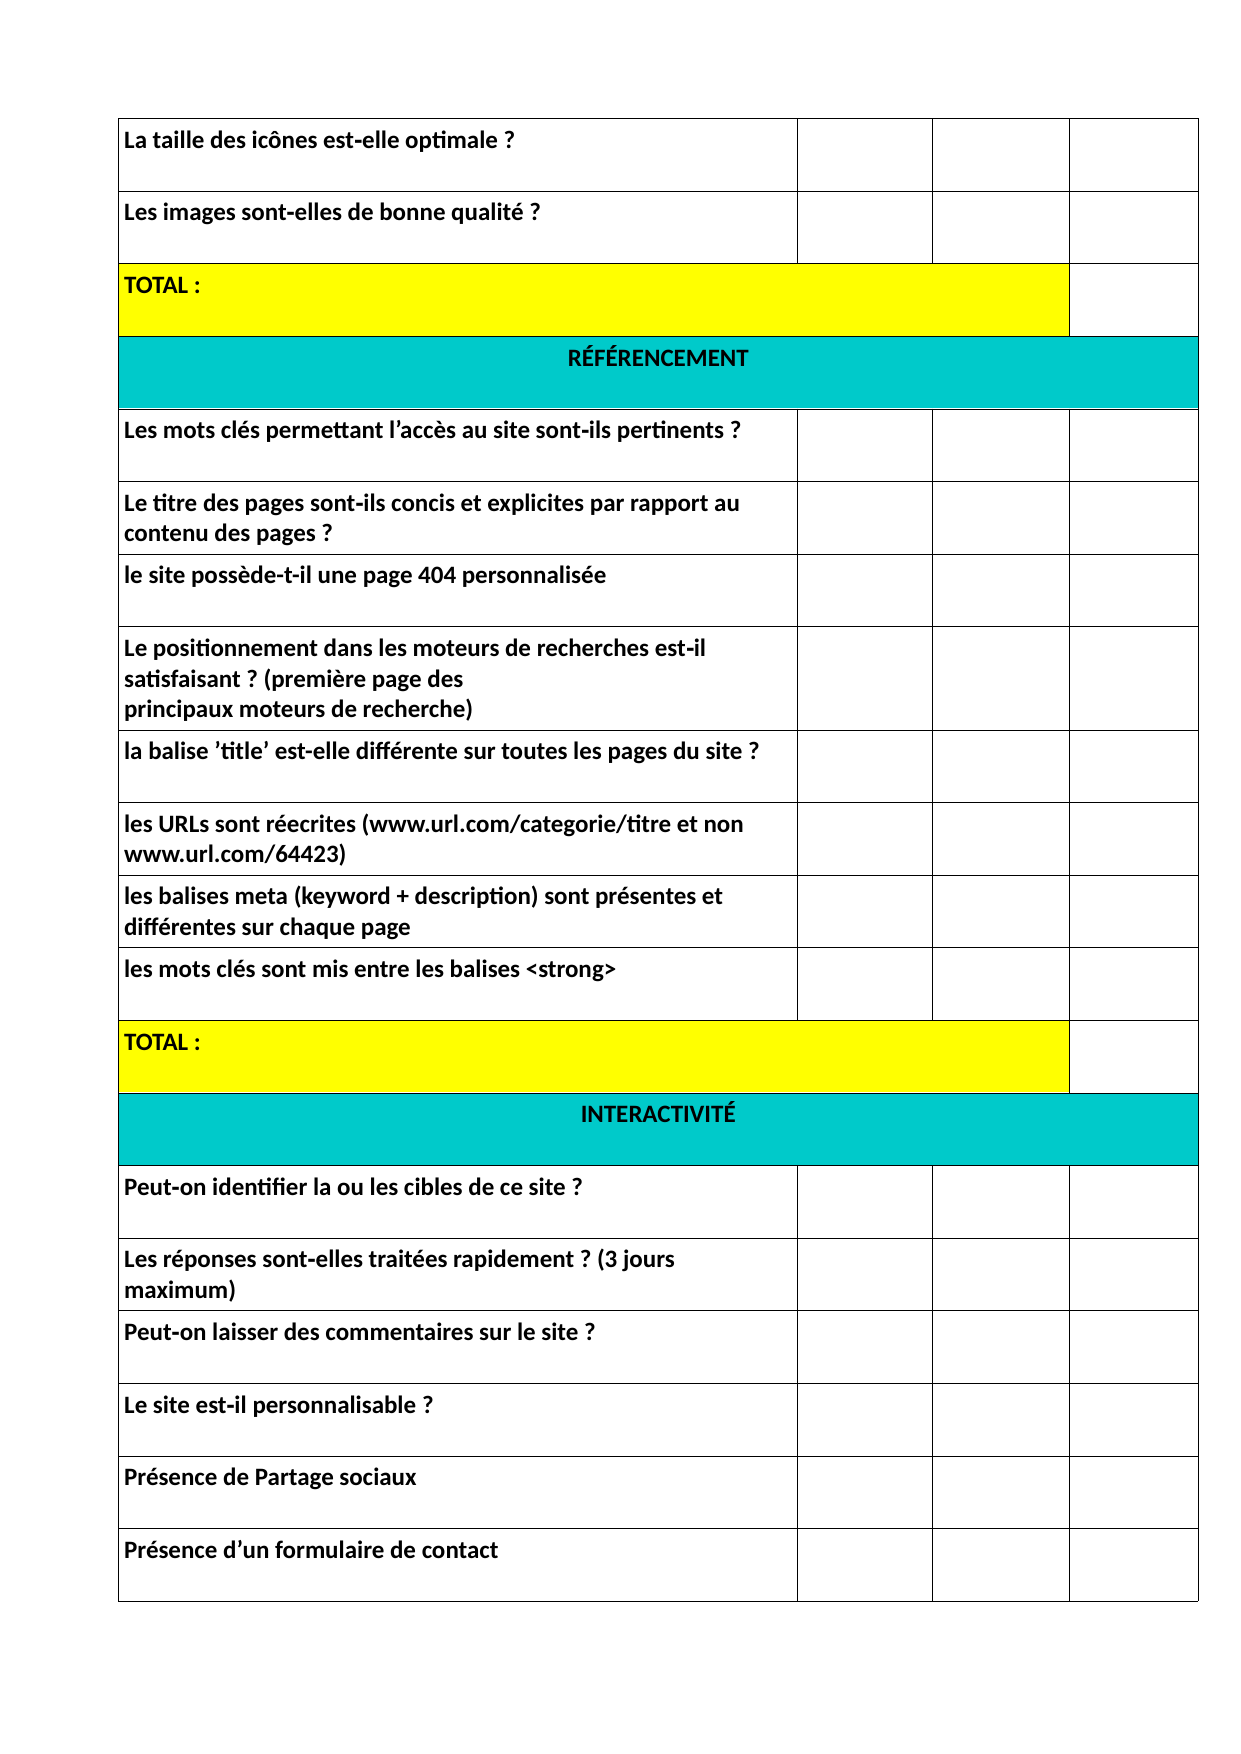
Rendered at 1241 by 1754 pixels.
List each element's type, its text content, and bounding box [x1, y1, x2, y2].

table_cell [1070, 1384, 1198, 1456]
table_cell [933, 482, 1069, 554]
table_cell [1070, 119, 1198, 191]
table_cell [933, 1166, 1069, 1238]
table_cell [798, 1457, 932, 1528]
table_cell Le titre des pages sont‐ils concis et explicites par rapport au contenu des pages ? [119, 482, 797, 554]
table_cell [933, 1239, 1069, 1310]
table_cell la balise ’title’ est-elle différente sur toutes les pages du site ? [119, 731, 797, 802]
table_cell [1070, 410, 1198, 481]
table_cell [1070, 731, 1198, 802]
table_cell [933, 410, 1069, 481]
table_cell TOTAL : [119, 264, 1069, 336]
table_cell les mots clés sont mis entre les balises <strong> [119, 948, 797, 1020]
table_cell [1070, 1311, 1198, 1383]
table_cell Les réponses sont‐elles traitées rapidement ? (3 jours maximum) [119, 1239, 797, 1310]
table_cell le site possède-t-il une page 404 personnalisée [119, 555, 797, 626]
table_cell [1070, 1529, 1198, 1601]
table_cell [798, 1311, 932, 1383]
table_cell [798, 555, 932, 626]
table_cell [933, 1457, 1069, 1528]
table_cell [1070, 1021, 1198, 1092]
table_cell les URLs sont réecrites (www.url.com/categorie/titre et non www.url.com/64423) [119, 803, 797, 875]
table_cell TOTAL : [119, 1021, 1069, 1092]
table_cell [1070, 555, 1198, 626]
table_cell [798, 482, 932, 554]
table_cell [1070, 876, 1198, 947]
table_cell Peut‐on identifier la ou les cibles de ce site ? [119, 1166, 797, 1238]
table_cell [1070, 1239, 1198, 1310]
table_cell Les mots clés permettant l’accès au site sont‐ils pertinents ? [119, 410, 797, 481]
table_cell [933, 192, 1069, 263]
table_cell [798, 192, 932, 263]
table_cell [1070, 192, 1198, 263]
table_cell [798, 803, 932, 875]
table_cell [933, 627, 1069, 729]
table_cell [798, 119, 932, 191]
table_cell [798, 876, 932, 947]
table_cell Présence de Partage sociaux [119, 1457, 797, 1528]
table_cell [933, 1529, 1069, 1601]
table_cell Peut‐on laisser des commentaires sur le site ? [119, 1311, 797, 1383]
table_cell [798, 948, 932, 1020]
table_cell [798, 731, 932, 802]
table_cell Le site est‐il personnalisable ? [119, 1384, 797, 1456]
table_cell Les images sont‐elles de bonne qualité ? [119, 192, 797, 263]
table_cell [933, 876, 1069, 947]
table_cell La taille des icônes est‐elle optimale ? [119, 119, 797, 191]
table_cell [933, 731, 1069, 802]
table_cell [798, 410, 932, 481]
table_cell [1070, 948, 1198, 1020]
table_cell [1070, 627, 1198, 729]
table_cell [933, 119, 1069, 191]
table_cell [933, 1384, 1069, 1456]
table_cell [798, 1239, 932, 1310]
table_cell RÉFÉRENCEMENT [119, 337, 1198, 408]
table_cell [1070, 482, 1198, 554]
table_cell [1070, 1166, 1198, 1238]
table_cell Le positionnement dans les moteurs de recherches est‐il satisfaisant ? (première page des principaux moteurs de recherche) [119, 627, 797, 729]
table_cell les balises meta (keyword + description) sont présentes et différentes sur chaque page [119, 876, 797, 947]
table_cell [798, 1166, 932, 1238]
table_cell [798, 1384, 932, 1456]
table_cell [1070, 1457, 1198, 1528]
table_cell Présence d’un formulaire de contact [119, 1529, 797, 1601]
table_cell [933, 1311, 1069, 1383]
table_cell [933, 803, 1069, 875]
table_cell [798, 1529, 932, 1601]
table_cell [1070, 264, 1198, 336]
table_cell [933, 948, 1069, 1020]
table_cell INTERACTIVITÉ [119, 1094, 1198, 1165]
table_cell [1070, 803, 1198, 875]
table_cell [933, 555, 1069, 626]
table_cell [798, 627, 932, 729]
